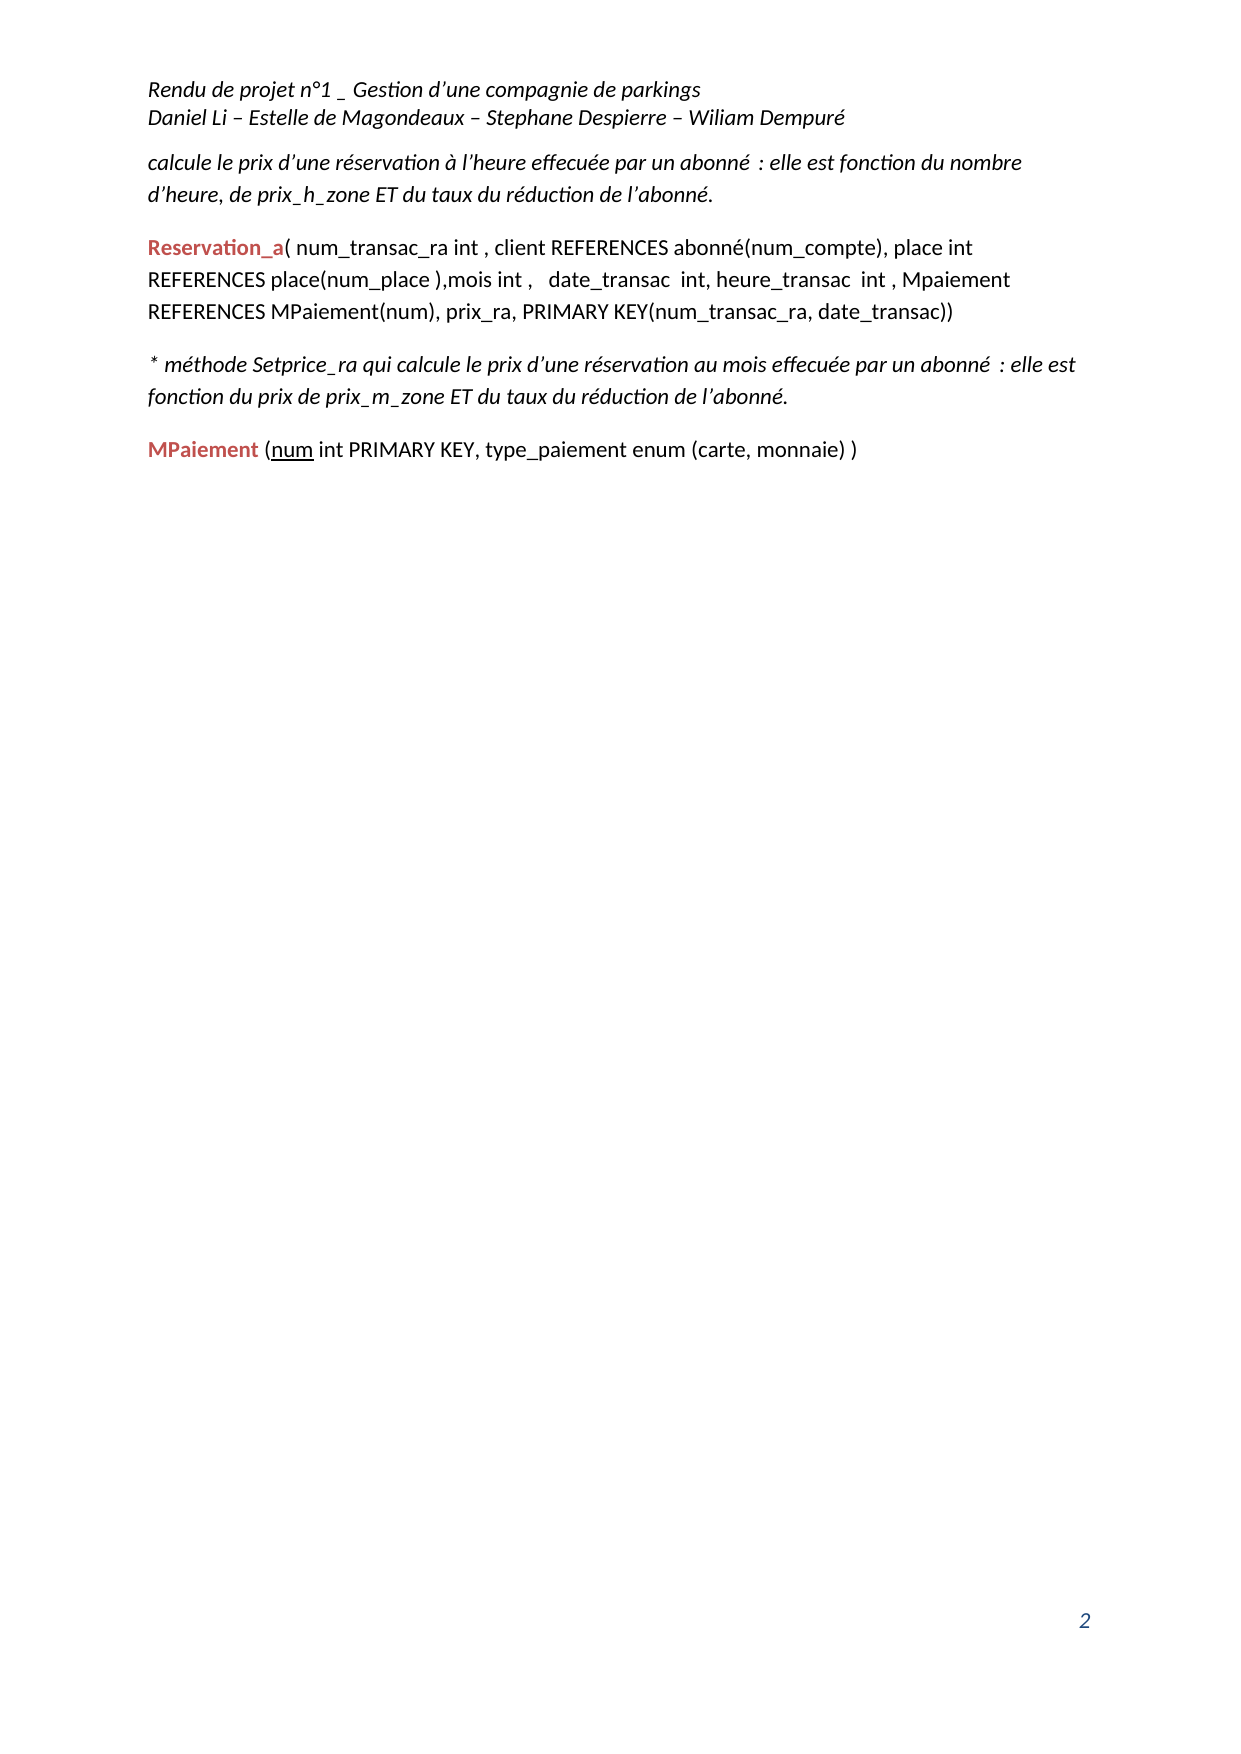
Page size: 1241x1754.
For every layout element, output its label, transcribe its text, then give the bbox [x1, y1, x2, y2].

text calcule le prix d’une réservation à l’heure effecuée par un abonné : elle est fonction du nombre d’heure, de prix_h_zone ET du taux du réduction de l’abonné. [148, 148, 1093, 208]
text Reservation_a( num_transac_ra int , client REFERENCES abonné(num_compte), place int REFERENCES place(num_place ),mois int , date_transac int, heure_transac int , Mpaiement REFERENCES MPaiement(num), prix_ra, PRIMARY KEY(num_transac_ra, date_transac)) [148, 233, 1093, 325]
text * méthode Setprice_ra qui calcule le prix d’une réservation au mois effecuée par un abonné : elle est fonction du prix de prix_m_zone ET du taux du réduction de l’abonné. [148, 350, 1093, 410]
text MPaiement (num int PRIMARY KEY, type_paiement enum (carte, monnaie) ) [148, 435, 1093, 463]
